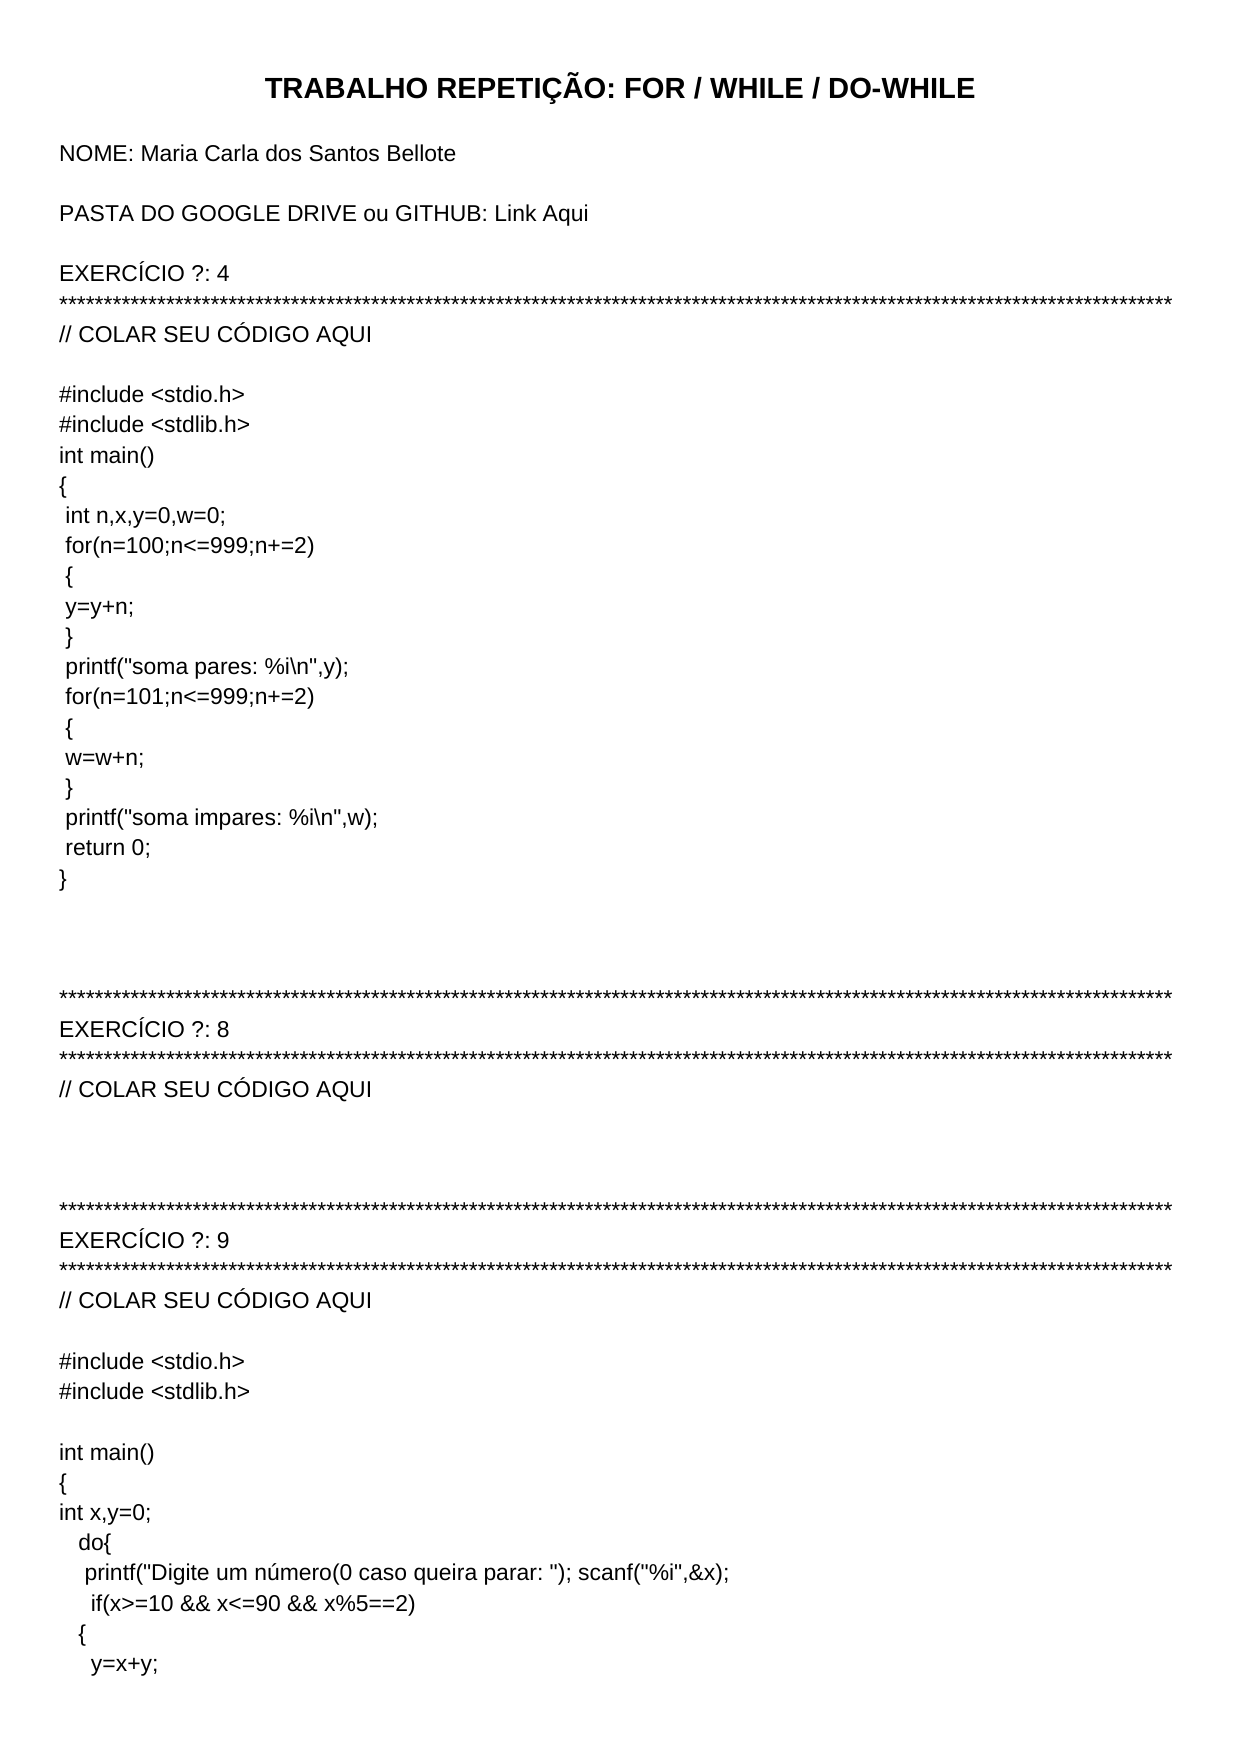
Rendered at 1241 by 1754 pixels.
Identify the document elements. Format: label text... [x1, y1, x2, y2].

text y=x+y; [59, 1650, 1181, 1676]
text EXERCÍCIO ?: 9 [59, 1227, 1181, 1253]
text NOME: Maria Carla dos Santos Bellote [59, 139, 1181, 166]
text int x,y=0; [59, 1499, 1181, 1525]
text EXERCÍCIO ?: 4 [59, 260, 1181, 287]
text int main() [59, 1438, 1181, 1465]
text ***************************************************************************************************************************** [59, 1197, 1181, 1223]
text { [59, 562, 1181, 589]
text printf("Digite um número(0 caso queira parar: "); scanf("%i",&x); [59, 1559, 1181, 1586]
text ***************************************************************************************************************************** [59, 291, 1181, 317]
text do{ [59, 1529, 1181, 1556]
text for(n=101;n<=999;n+=2) [59, 683, 1181, 710]
text w=w+n; [59, 744, 1181, 770]
text // COLAR SEU CÓDIGO AQUI [59, 1076, 1181, 1102]
text // COLAR SEU CÓDIGO AQUI [59, 1287, 1181, 1314]
text TRABALHO REPETIÇÃO: FOR / WHILE / DO-WHILE [59, 71, 1181, 104]
text #include <stdio.h> [59, 1348, 1181, 1374]
text #include <stdio.h> [59, 381, 1181, 408]
text return 0; [59, 834, 1181, 861]
text for(n=100;n<=999;n+=2) [59, 532, 1181, 559]
text #include <stdlib.h> [59, 1378, 1181, 1404]
text // COLAR SEU CÓDIGO AQUI [59, 321, 1181, 347]
text { [59, 472, 1181, 498]
text y=y+n; [59, 593, 1181, 619]
text { [59, 1469, 1181, 1495]
text } [59, 864, 1181, 891]
text printf("soma impares: %i\n",w); [59, 804, 1181, 831]
text ***************************************************************************************************************************** [59, 985, 1181, 1012]
text PASTA DO GOOGLE DRIVE ou GITHUB: Link Aqui [59, 200, 1181, 226]
text ***************************************************************************************************************************** [59, 1257, 1181, 1284]
text } [59, 623, 1181, 649]
text EXERCÍCIO ?: 8 [59, 1016, 1181, 1042]
text if(x>=10 && x<=90 && x%5==2) [59, 1589, 1181, 1616]
text { [59, 713, 1181, 740]
text { [59, 1620, 1181, 1646]
text int n,x,y=0,w=0; [59, 502, 1181, 528]
text } [59, 774, 1181, 800]
text #include <stdlib.h> [59, 411, 1181, 438]
text ***************************************************************************************************************************** [59, 1046, 1181, 1072]
text printf("soma pares: %i\n",y); [59, 653, 1181, 679]
text int main() [59, 442, 1181, 468]
